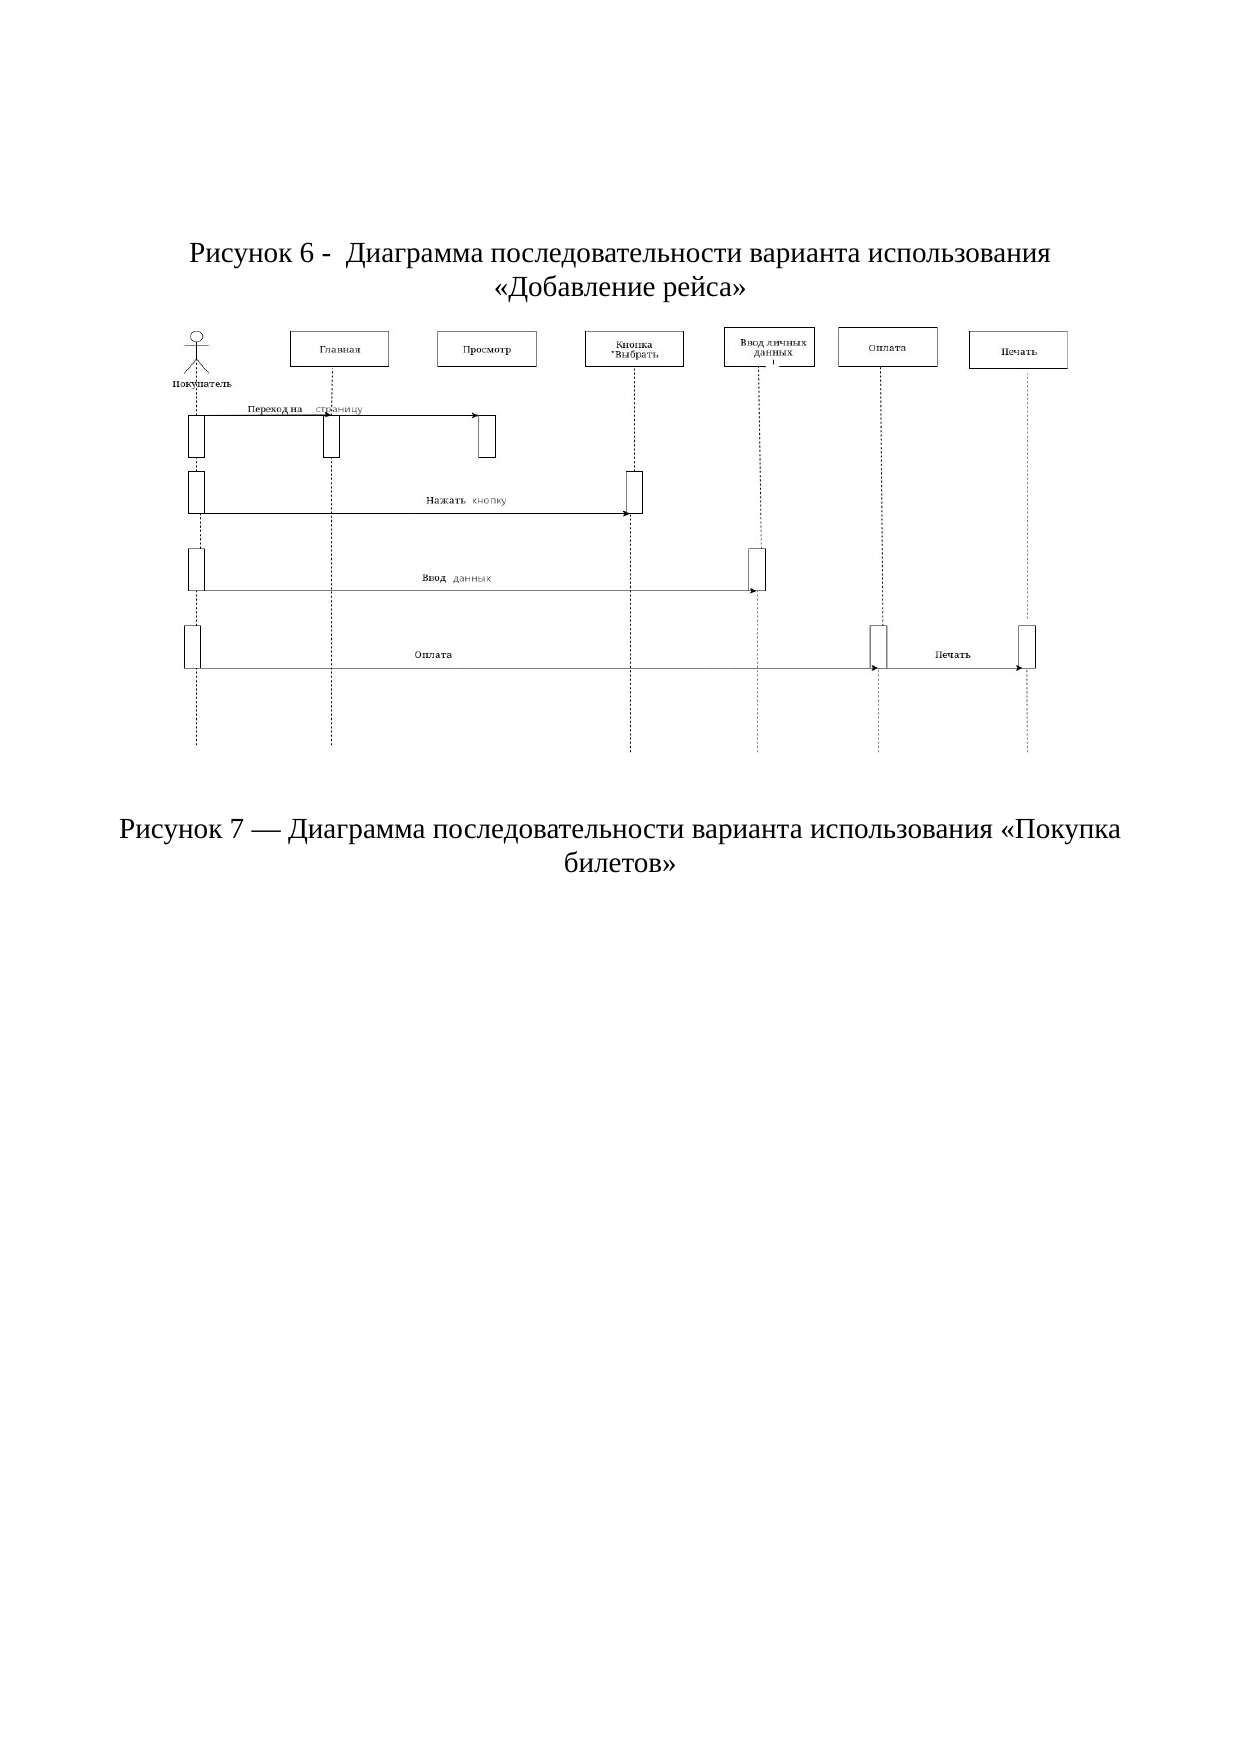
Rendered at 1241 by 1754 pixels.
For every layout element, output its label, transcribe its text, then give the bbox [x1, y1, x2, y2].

picture [172, 327, 1068, 753]
text Рисунок 7 — Диаграмма последовательности варианта использования «Покупка билетов» [118, 811, 1122, 878]
text Рисунок 6 - Диаграмма последовательности варианта использования «Добавление рейса» [118, 235, 1122, 302]
